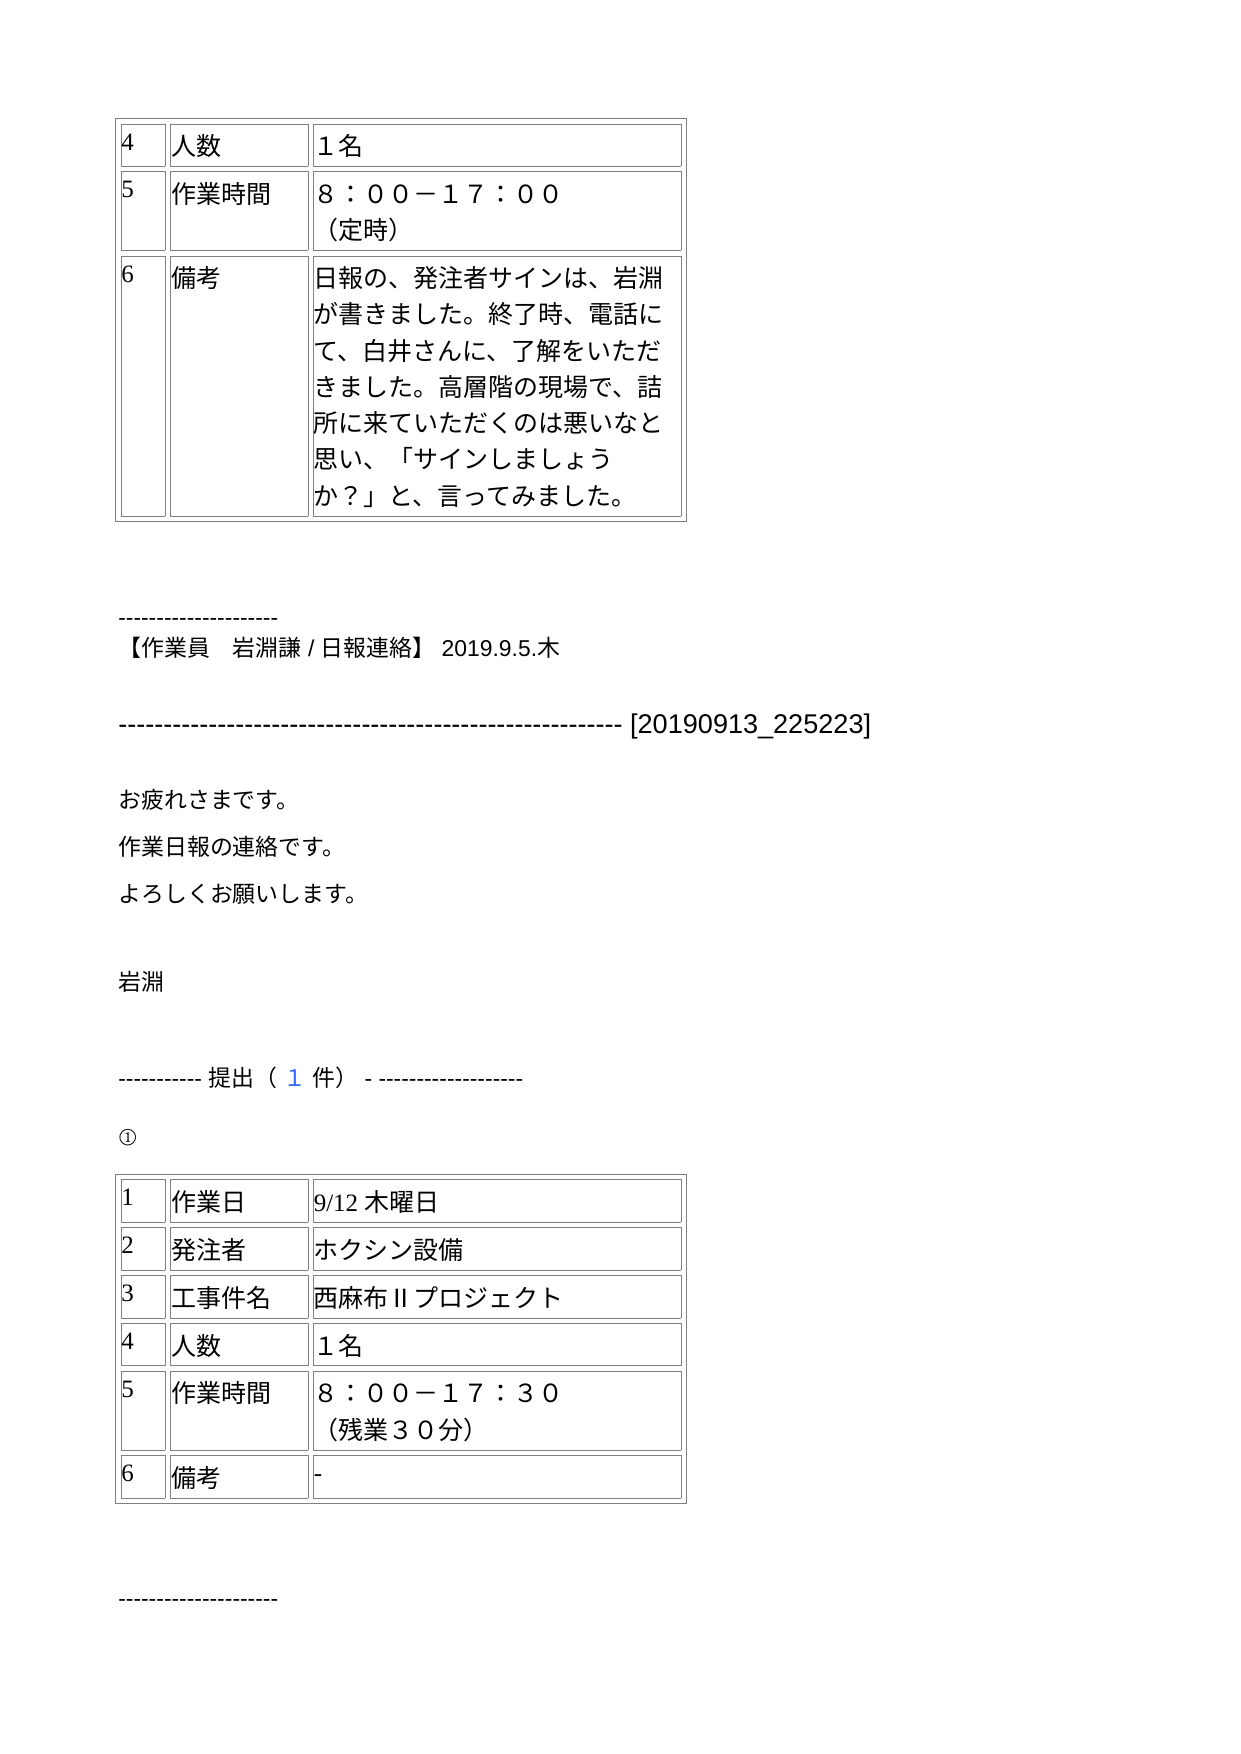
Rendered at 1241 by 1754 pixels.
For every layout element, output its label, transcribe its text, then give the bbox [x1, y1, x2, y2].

text ① [118, 1122, 1122, 1151]
table_cell 発注者 [168, 1222, 310, 1269]
text ----------- 提出（ １ 件） - ------------------- [118, 1057, 1122, 1094]
text 岩淵 [118, 969, 1122, 996]
text 【作業員 岩淵謙 / 日報連絡】 2019.9.5.木 [118, 635, 1122, 661]
text よろしくお願いします。 [118, 881, 1122, 907]
table_cell 4 [118, 1318, 168, 1365]
table_cell １名 [310, 119, 684, 166]
table_cell ８：００－１７：３０ （残業３０分） [310, 1365, 684, 1449]
table_cell 作業時間 [168, 1365, 310, 1449]
table_cell 西麻布Ⅱプロジェクト [310, 1270, 684, 1317]
table_cell 備考 [168, 1450, 310, 1497]
table_cell 人数 [168, 1318, 310, 1365]
table_cell １名 [310, 1318, 684, 1365]
table_cell - [310, 1450, 684, 1497]
table_cell 6 [118, 250, 168, 516]
table_cell 6 [118, 1450, 168, 1497]
table_cell ８：００－１７：００ （定時） [310, 166, 684, 250]
table_header 1 [118, 1175, 168, 1222]
text --------------------- [118, 603, 1122, 630]
table_header 9/12 木曜日 [310, 1175, 684, 1222]
text 作業日報の連絡です。 [118, 834, 1122, 860]
table_cell 5 [118, 166, 168, 250]
table_cell 日報の、発注者サインは、岩淵が書きました。終了時、電話にて、白井さんに、了解をいただきました。高層階の現場で、詰所に来ていただくのは悪いなと思い、「サインしましょうか？」と、言ってみました。 [310, 250, 684, 516]
table_cell 備考 [168, 250, 310, 516]
table_cell 作業時間 [168, 166, 310, 250]
table_cell 3 [118, 1270, 168, 1317]
table_cell 2 [118, 1222, 168, 1269]
table_cell 工事件名 [168, 1270, 310, 1317]
table_cell 人数 [168, 119, 310, 166]
table_cell ホクシン設備 [310, 1222, 684, 1269]
table_cell 5 [118, 1365, 168, 1449]
text --------------------- [118, 1585, 1122, 1612]
text お疲れさまです。 [118, 787, 1122, 813]
table_header 作業日 [168, 1175, 310, 1222]
table_cell - [314, 1456, 681, 1497]
table_cell 4 [118, 119, 168, 166]
text -------------------------------------------------------- [20190913_225223] [118, 708, 1122, 739]
